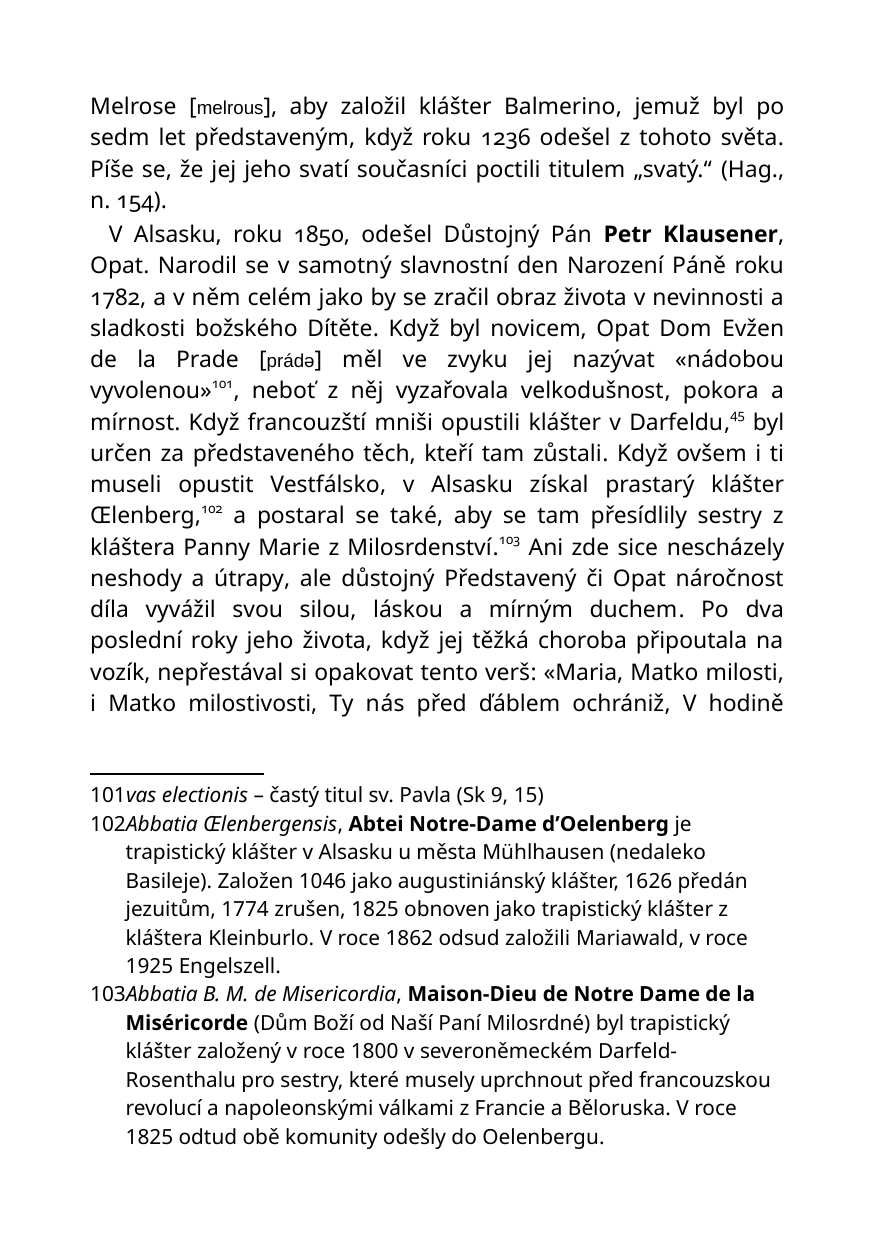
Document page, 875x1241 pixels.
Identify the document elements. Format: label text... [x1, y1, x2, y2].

text Abbatia Œlenbergensis, Abtei Notre-Dame d’Oelenberg je trapistický klášter v Alsasku u města Mühlhausen (nedaleko Basileje). Založen 1046 jako augustiniánský klášter, 1626 předán jezuitům, 1774 zrušen, 1825 obnoven jako trapistický klášter z kláštera Kleinburlo. V roce 1862 odsud založili Mariawald, v roce 1925 Engelszell. [90, 809, 784, 979]
text Abbatia B. M. de Misericordia, Maison-Dieu de Notre Dame de la Miséricorde (Dům Boží od Naší Paní Milosrdné) byl trapistický klášter založený v roce 1800 v severoněmeckém Darfeld-Rosenthalu pro sestry, které musely uprchnout před francouzskou revolucí a napoleonskými válkami z Francie a Běloruska. V roce 1825 odtud obě komunity odešly do Oelenbergu. [90, 979, 784, 1150]
text Melrose [melrous], aby založil klášter Balmerino, jemuž byl po sedm let představeným, když roku 1236 odešel z tohoto světa. Píše se, že jej jeho svatí současníci poctili titulem „svatý.“ (Hag., n. 154). [90, 90, 784, 215]
text V Alsasku, roku 1850, odešel Důstojný Pán Petr Klausener, Opat. Narodil se v samotný slavnostní den Narození Páně roku 1782, a v něm celém jako by se zračil obraz života v nevinnosti a sladkosti božského Dítěte. Když byl novicem, Opat Dom Evžen de la Prade [prádə] měl ve zvyku jej nazývat «nádobou vyvolenou», neboť z něj vyzařovala velkodušnost, pokora a mírnost. Když francouzští mniši opustili klášter v Darfeldu,45 byl určen za představeného těch, kteří tam zůstali. Když ovšem i ti museli opustit Vestfálsko, v Alsasku získal prastarý klášter Œlenberg, a postaral se také, aby se tam přesídlily sestry z kláštera Panny Marie z Milosrdenství. Ani zde sice nescházely neshody a útrapy, ale důstojný Představený či Opat náročnost díla vyvážil svou silou, láskou a mírným duchem. Po dva poslední roky jeho života, když jej těžká choroba připoutala na vozík, nepřestával si opakovat tento verš: «Maria, Matko milosti, i Matko milostivosti, Ty nás před ďáblem ochrániž, V hodině [90, 218, 784, 718]
text vas electionis – častý titul sv. Pavla (Sk 9, 15) [90, 781, 784, 809]
